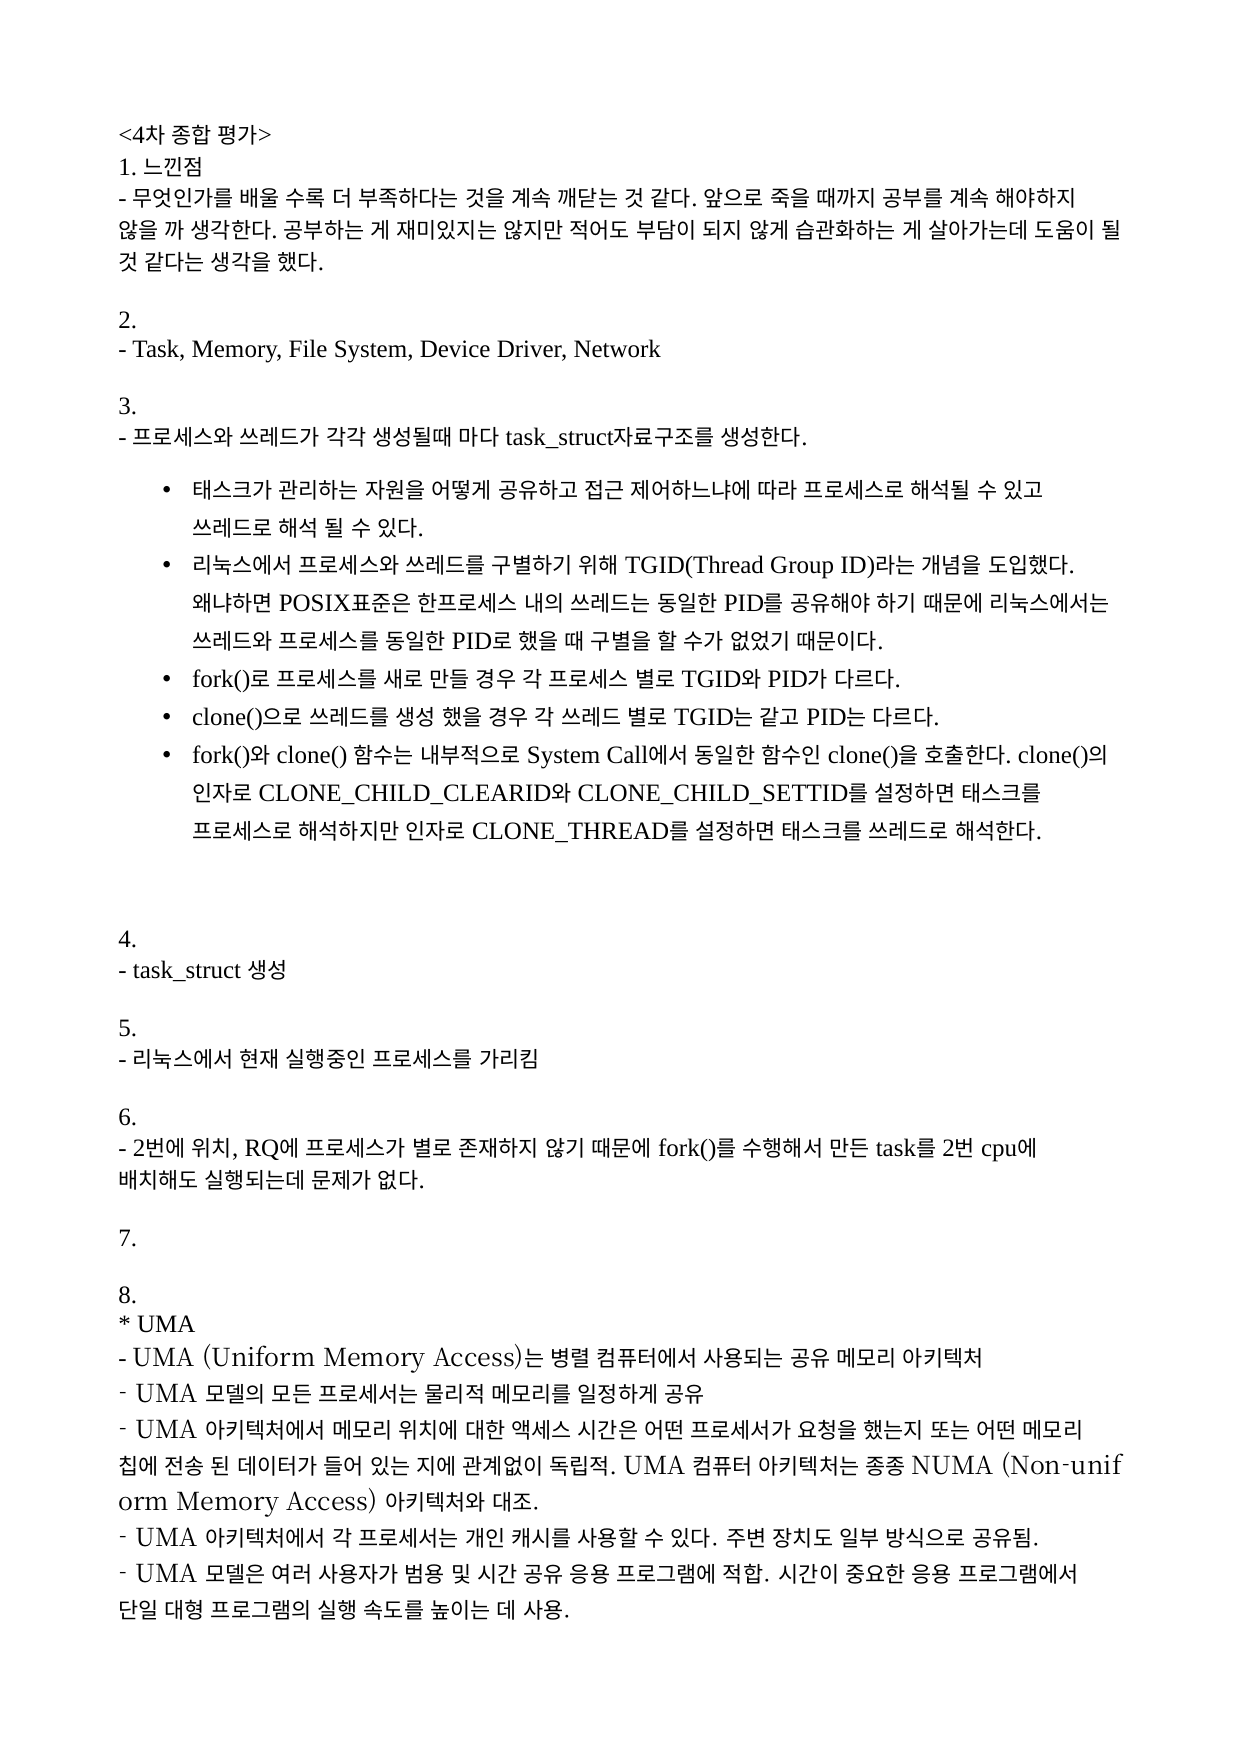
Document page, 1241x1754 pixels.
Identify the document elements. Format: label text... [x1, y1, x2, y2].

text - UMA 모델의 모든 프로세서는 물리적 메모리를 일정하게 공유 [118, 1374, 1122, 1410]
text 4. [118, 924, 1122, 953]
text - UMA 아키텍처에서 메모리 위치에 대한 액세스 시간은 어떤 프로세서가 요청을 했는지 또는 어떤 메모리 칩에 전송 된 데이터가 들어 있는 지에 관계없이 독립적. UMA 컴퓨터 아키텍처는 종종 NUMA (Non-uniform Memory Access) 아키텍처와 대조. [118, 1410, 1122, 1518]
text - Task, Memory, File System, Device Driver, Network [118, 334, 1122, 363]
text 6. [118, 1102, 1122, 1131]
list 태스크가 관리하는 자원을 어떻게 공유하고 접근 제어하느냐에 따라 프로세스로 해석될 수 있고 쓰레드로 해석 될 수 있다. [162, 473, 1122, 542]
text 7. [118, 1223, 1122, 1252]
list 리눅스에서 프로세스와 쓰레드를 구별하기 위해 TGID(Thread Group ID)라는 개념을 도입했다. 왜냐하면 POSIX표준은 한프로세스 내의 쓰레드는 동일한 PID를 공유해야 하기 때문에 리눅스에서는 쓰레드와 프로세스를 동일한 PID로 했을 때 구별을 할 수가 없었기 때문이다. [162, 548, 1122, 656]
text 1. 느낀점 [118, 150, 1122, 181]
text * UMA [118, 1309, 1122, 1338]
text 8. [118, 1281, 1122, 1309]
text - task_struct 생성 [118, 953, 1122, 984]
list fork()로 프로세스를 새로 만들 경우 각 프로세스 별로 TGID와 PID가 다르다. [162, 662, 1122, 694]
text - 무엇인가를 배울 수록 더 부족하다는 것을 계속 깨닫는 것 같다. 앞으로 죽을 때까지 공부를 계속 해야하지 않을 까 생각한다. 공부하는 게 재미있지는 않지만 적어도 부담이 되지 않게 습관화하는 게 살아가는데 도움이 될 것 같다는 생각을 했다. [118, 181, 1122, 276]
list clone()으로 쓰레드를 생성 했을 경우 각 쓰레드 별로 TGID는 같고 PID는 다르다. [162, 700, 1122, 732]
text - UMA 모델은 여러 사용자가 범용 및 시간 공유 응용 프로그램에 적합. 시간이 중요한 응용 프로그램에서 단일 대형 프로그램의 실행 속도를 높이는 데 사용. [118, 1554, 1122, 1626]
list fork()와 clone() 함수는 내부적으로 System Call에서 동일한 함수인 clone()을 호출한다. clone()의 인자로 CLONE_CHILD_CLEARID와 CLONE_CHILD_SETTID를 설정하면 태스크를 프로세스로 해석하지만 인자로 CLONE_THREAD를 설정하면 태스크를 쓰레드로 해석한다. [162, 738, 1122, 846]
text - UMA 아키텍처에서 각 프로세서는 개인 캐시를 사용할 수 있다. 주변 장치도 일부 방식으로 공유됨. [118, 1518, 1122, 1554]
text 2. [118, 305, 1122, 334]
text - 2번에 위치, RQ에 프로세스가 별로 존재하지 않기 때문에 fork()를 수행해서 만든 task를 2번 cpu에 배치해도 실행되는데 문제가 없다. [118, 1131, 1122, 1194]
text - 리눅스에서 현재 실행중인 프로세스를 가리킴 [118, 1042, 1122, 1073]
text <4차 종합 평가> [118, 118, 1122, 150]
text - UMA (Uniform Memory Access)는 병렬 컴퓨터에서 사용되는 공유 메모리 아키텍처 [118, 1338, 1122, 1374]
text 3. [118, 391, 1122, 420]
text 5. [118, 1013, 1122, 1042]
text - 프로세스와 쓰레드가 각각 생성될때 마다 task_struct자료구조를 생성한다. [118, 420, 1122, 452]
